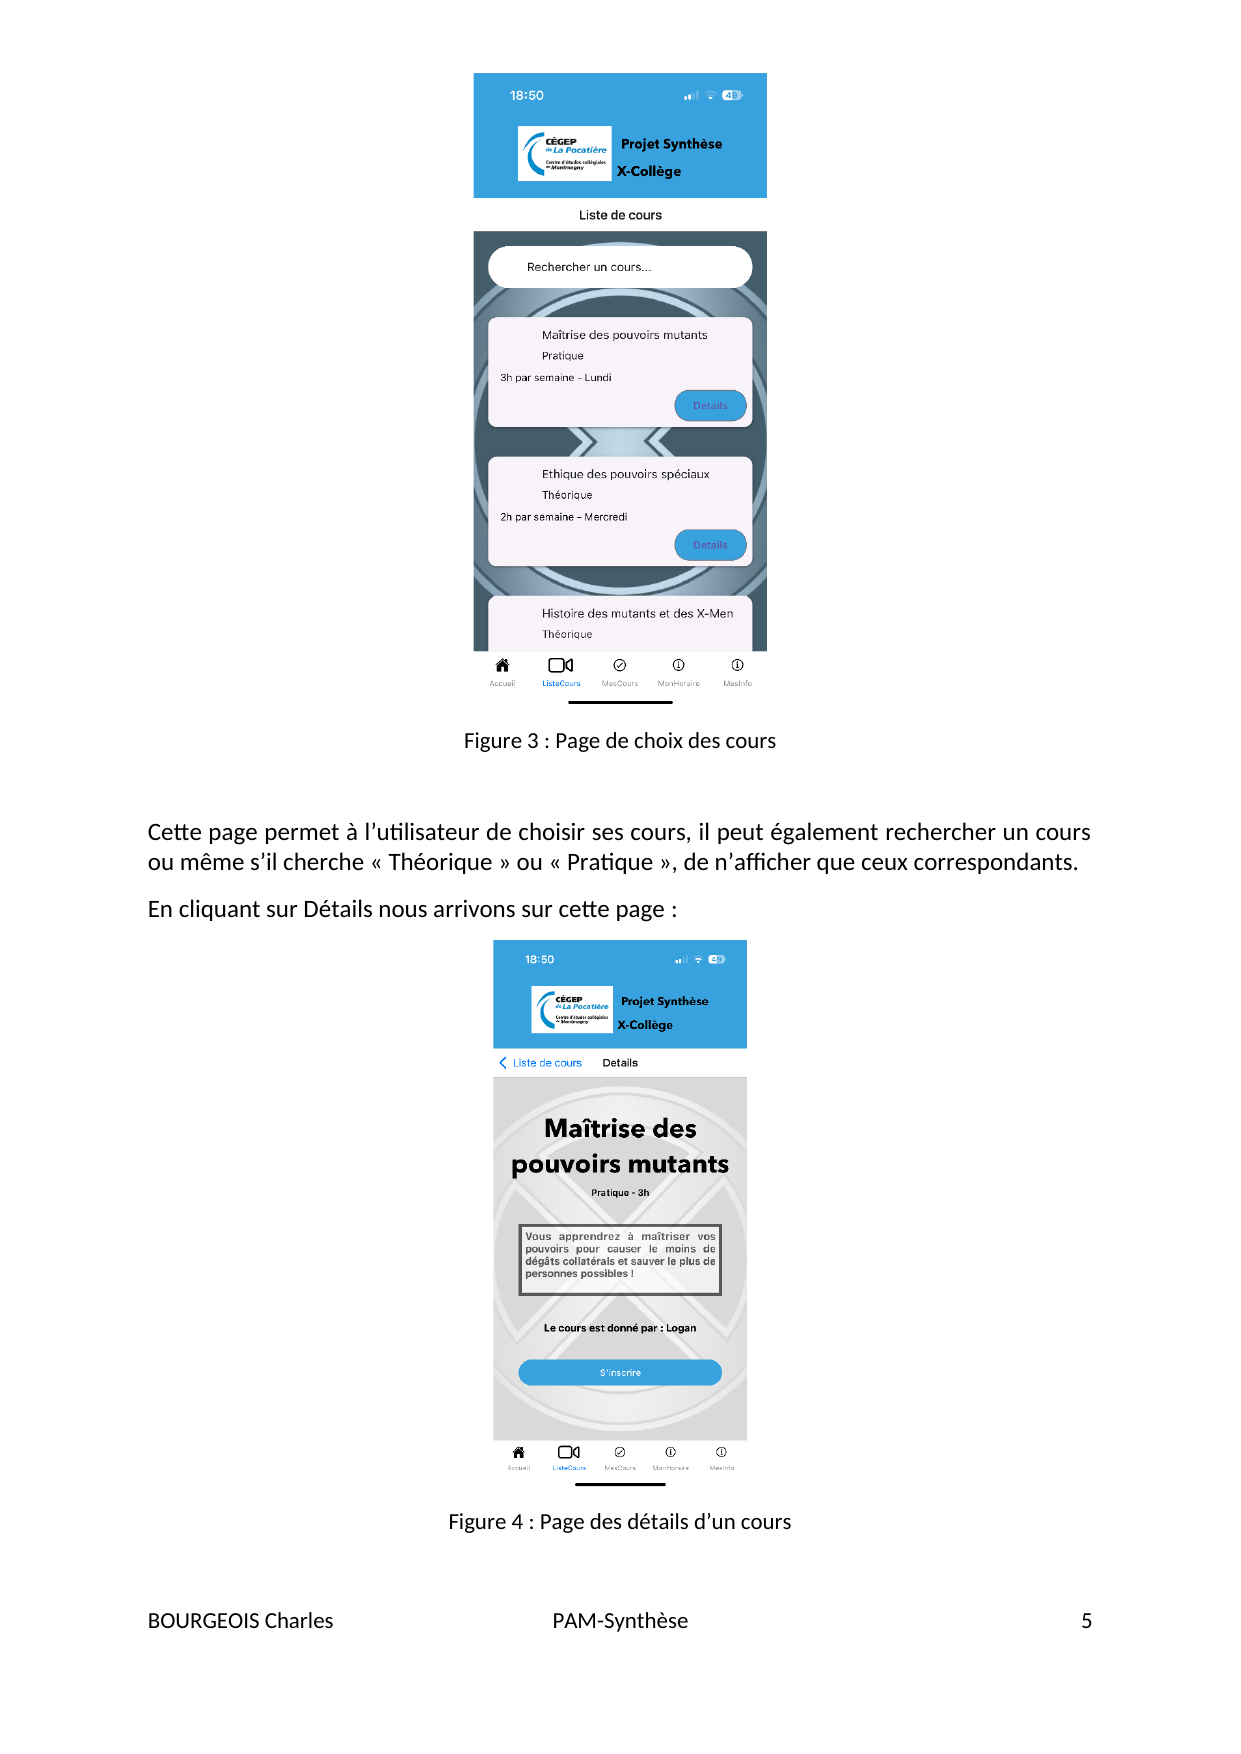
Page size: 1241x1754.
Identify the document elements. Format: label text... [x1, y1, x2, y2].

text En cliquant sur Détails nous arrivons sur cette page : [148, 894, 1092, 924]
text Figure 4 : Page des détails d’un cours [148, 1507, 1092, 1535]
text Figure 3 : Page de choix des cours [148, 727, 1092, 754]
text Cette page permet à l’utilisateur de choisir ses cours, il peut également rechercher un cours ou même s’il cherche « Théorique » ou « Pratique », de n’afficher que ceux correspondants. [148, 816, 1092, 877]
